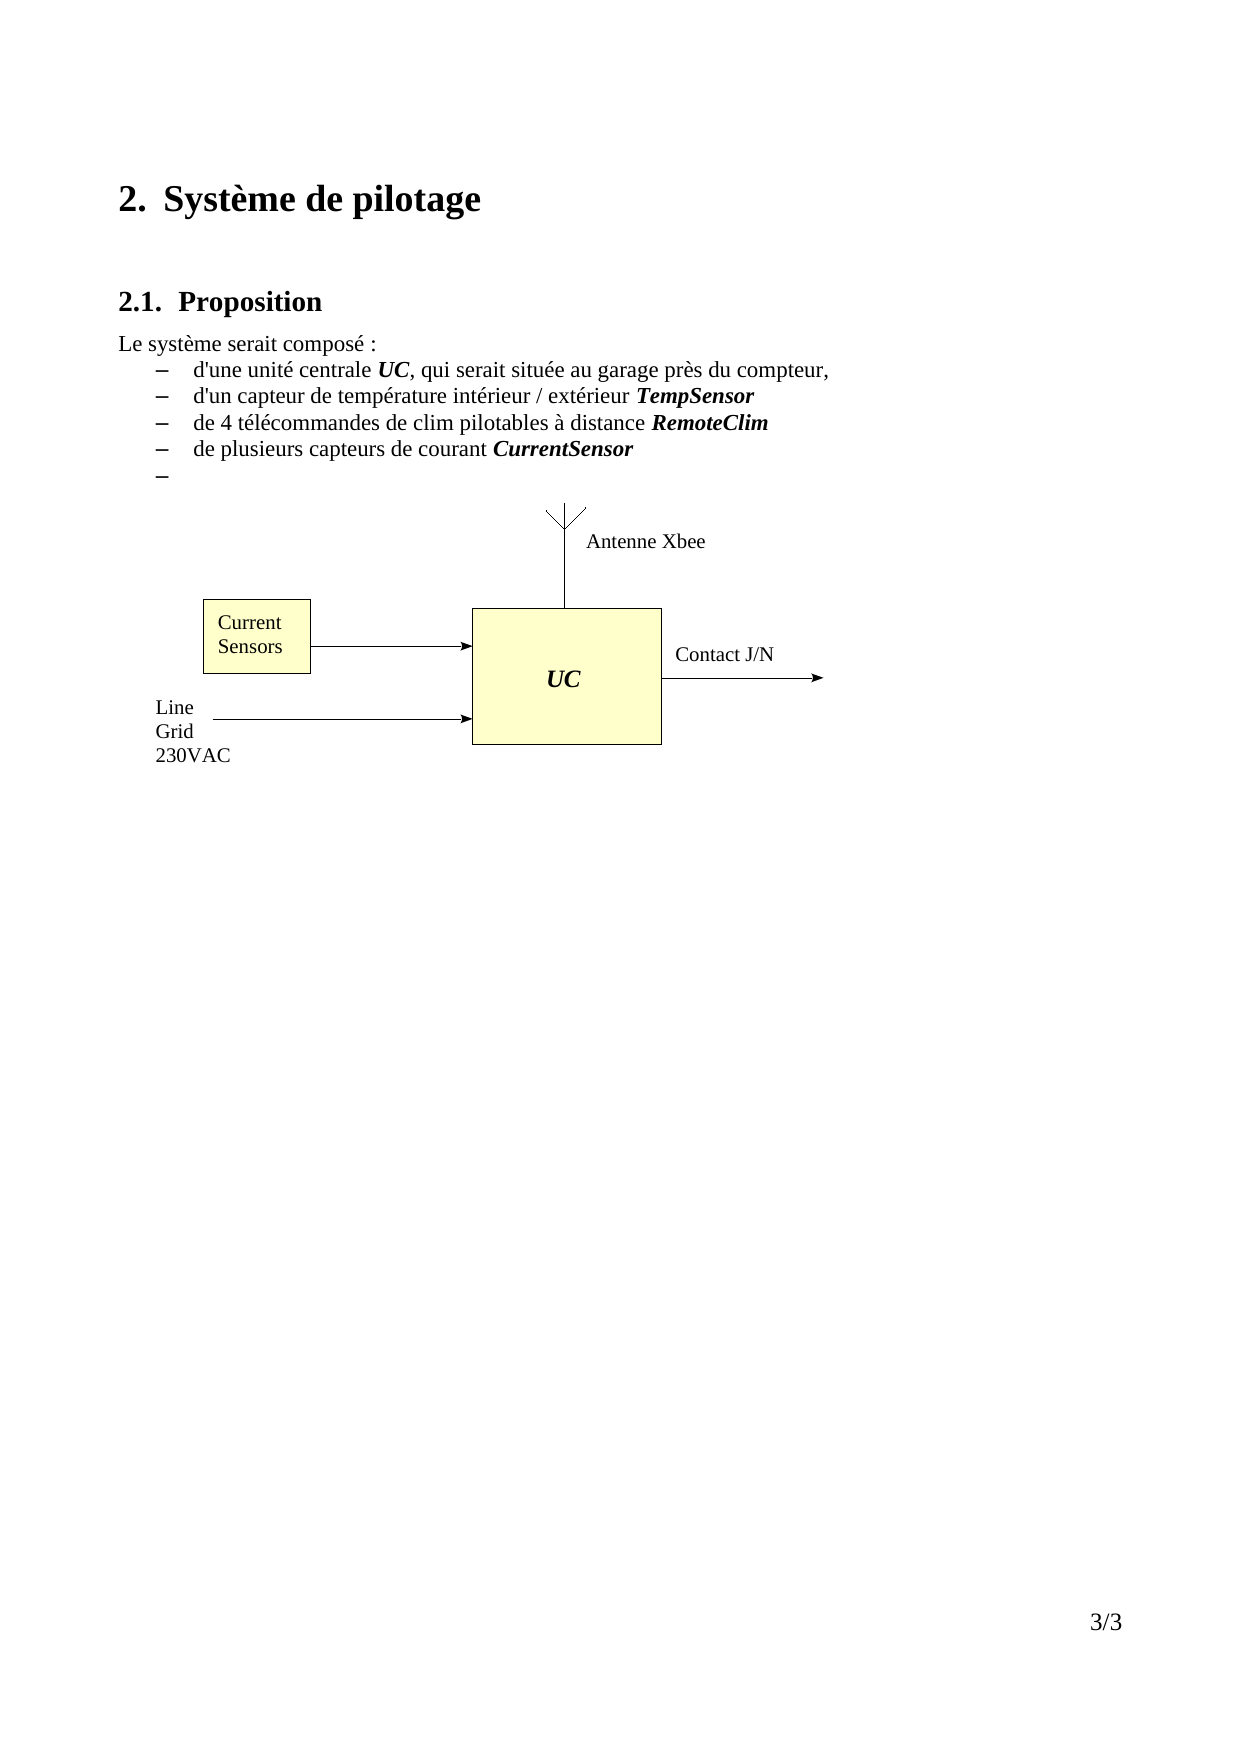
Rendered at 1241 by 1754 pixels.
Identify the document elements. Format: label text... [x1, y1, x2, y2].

list de 4 télécommandes de clim pilotables à distance RemoteClim [156, 409, 1122, 435]
subtitle Proposition [118, 284, 1122, 317]
list de plusieurs capteurs de courant CurrentSensor [156, 435, 1122, 462]
subtitle Système de pilotage [118, 176, 1122, 220]
list d'une unité centrale UC, qui serait située au garage près du compteur, [156, 356, 1122, 383]
text Le système serait composé : [118, 330, 1122, 356]
list d'un capteur de température intérieur / extérieur TempSensor [156, 383, 1122, 409]
